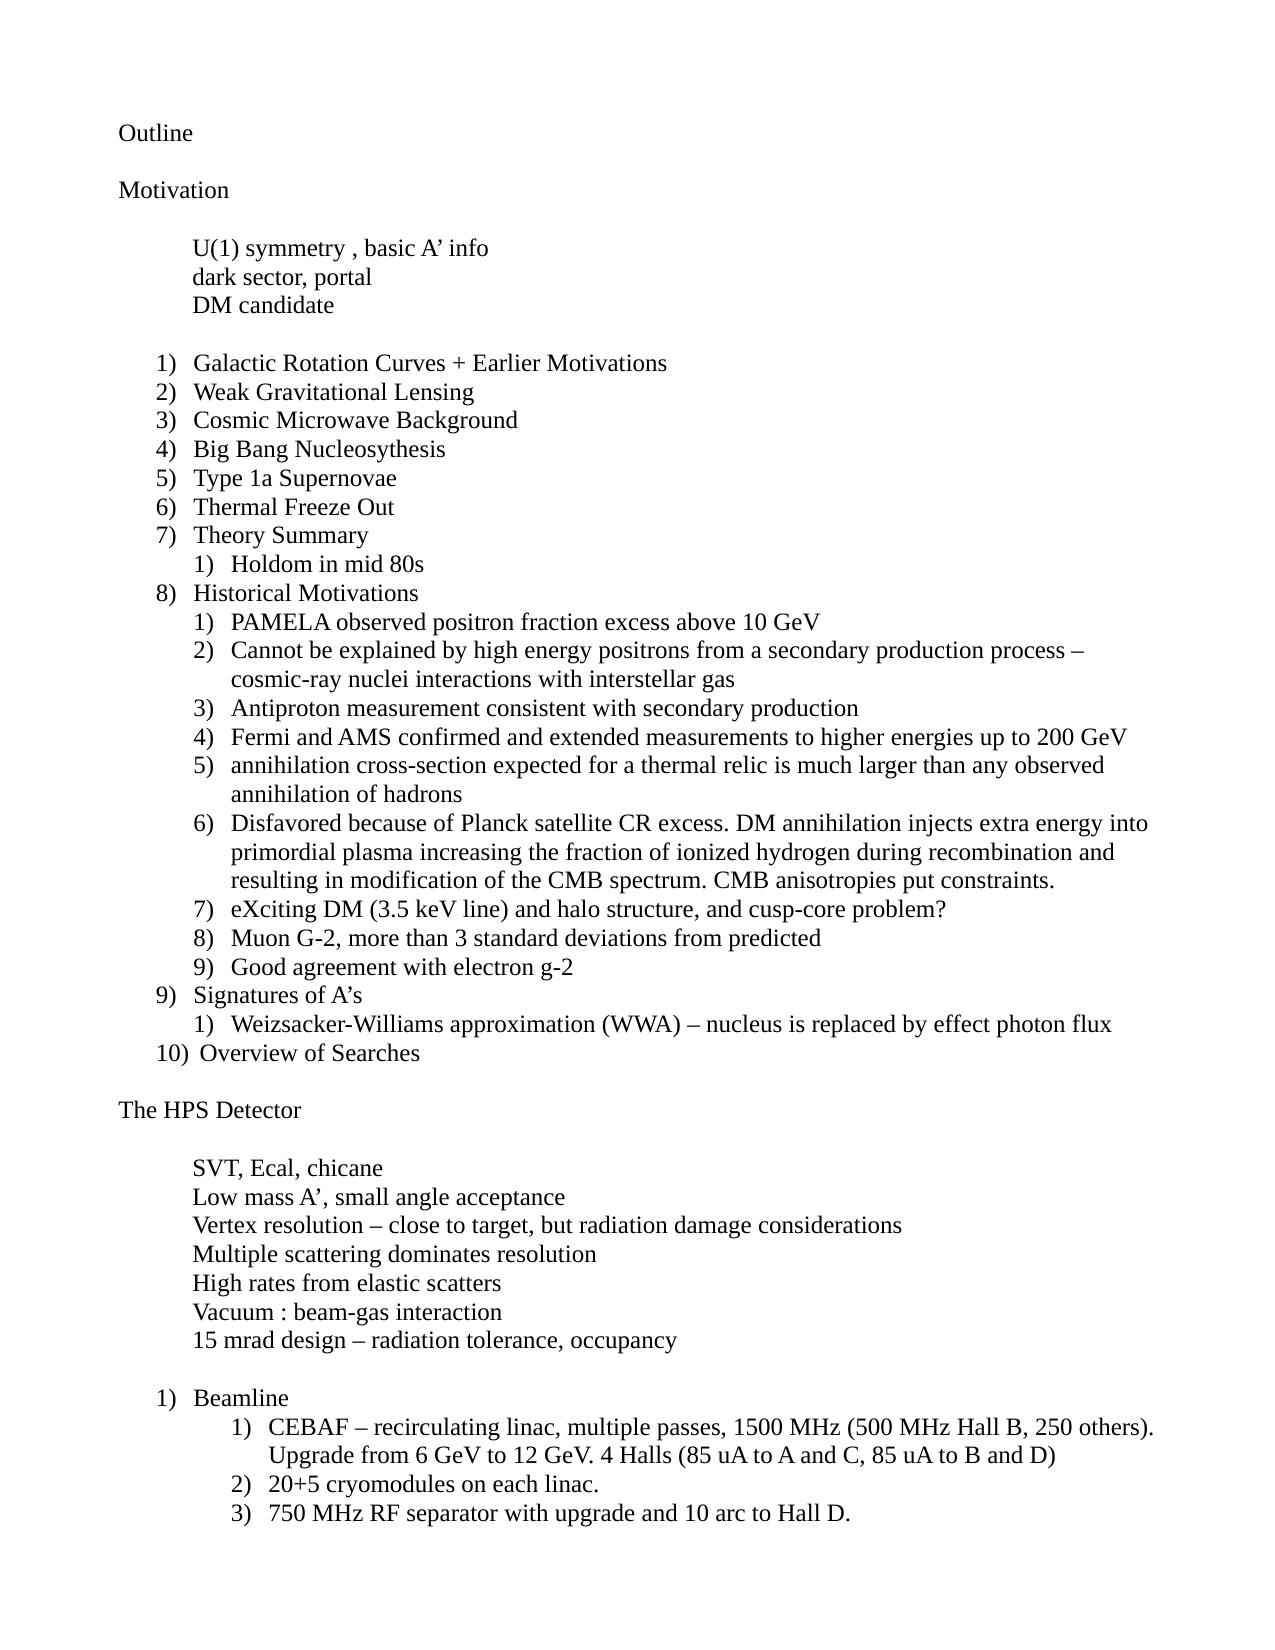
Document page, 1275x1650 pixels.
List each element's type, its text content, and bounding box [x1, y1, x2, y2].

list Signatures of A’s [156, 981, 1157, 1009]
list Historical Motivations [156, 578, 1157, 607]
list Weak Gravitational Lensing [156, 377, 1157, 406]
list Overview of Searches [156, 1038, 1157, 1067]
text dark sector, portal [118, 262, 1157, 291]
text High rates from elastic scatters [118, 1268, 1157, 1297]
list Beamline [156, 1383, 1157, 1412]
list Galactic Rotation Curves + Earlier Motivations [156, 348, 1157, 377]
text Multiple scattering dominates resolution [118, 1239, 1157, 1268]
text 15 mrad design – radiation tolerance, occupancy [118, 1326, 1157, 1354]
list Weizsacker-Williams approximation (WWA) – nucleus is replaced by effect photon flux [193, 1009, 1157, 1038]
text Outline [118, 118, 1157, 147]
list Muon G-2, more than 3 standard deviations from predicted [193, 923, 1157, 952]
list Cannot be explained by high energy positrons from a secondary production process – cosmic-ray nuclei interactions with interstellar gas [193, 636, 1157, 693]
list CEBAF – recirculating linac, multiple passes, 1500 MHz (500 MHz Hall B, 250 others). Upgrade from 6 GeV to 12 GeV. 4 Halls (85 uA to A and C, 85 uA to B and D) [231, 1412, 1157, 1469]
list Cosmic Microwave Background [156, 406, 1157, 434]
list Thermal Freeze Out [156, 492, 1157, 521]
list annihilation cross-section expected for a thermal relic is much larger than any observed annihilation of hadrons [193, 751, 1157, 808]
list eXciting DM (3.5 keV line) and halo structure, and cusp-core problem? [193, 894, 1157, 923]
text U(1) symmetry , basic A’ info [118, 233, 1157, 262]
text Vacuum : beam-gas interaction [118, 1297, 1157, 1326]
list Holdom in mid 80s [193, 549, 1157, 578]
text SVT, Ecal, chicane [118, 1153, 1157, 1182]
text Low mass A’, small angle acceptance [118, 1182, 1157, 1211]
list Disfavored because of Planck satellite CR excess. DM annihilation injects extra energy into primordial plasma increasing the fraction of ionized hydrogen during recombination and resulting in modification of the CMB spectrum. CMB anisotropies put constraints. [193, 808, 1157, 894]
list Antiproton measurement consistent with secondary production [193, 693, 1157, 722]
text The HPS Detector [118, 1096, 1157, 1124]
list Type 1a Supernovae [156, 463, 1157, 492]
list 750 MHz RF separator with upgrade and 10 arc to Hall D. [231, 1498, 1157, 1527]
text Vertex resolution – close to target, but radiation damage considerations [118, 1211, 1157, 1239]
list Theory Summary [156, 521, 1157, 549]
list Fermi and AMS confirmed and extended measurements to higher energies up to 200 GeV [193, 722, 1157, 751]
list 20+5 cryomodules on each linac. [231, 1469, 1157, 1498]
text DM candidate [118, 291, 1157, 319]
list Good agreement with electron g-2 [193, 952, 1157, 981]
list Big Bang Nucleosythesis [156, 434, 1157, 463]
text Motivation [118, 176, 1157, 204]
list PAMELA observed positron fraction excess above 10 GeV [193, 607, 1157, 636]
